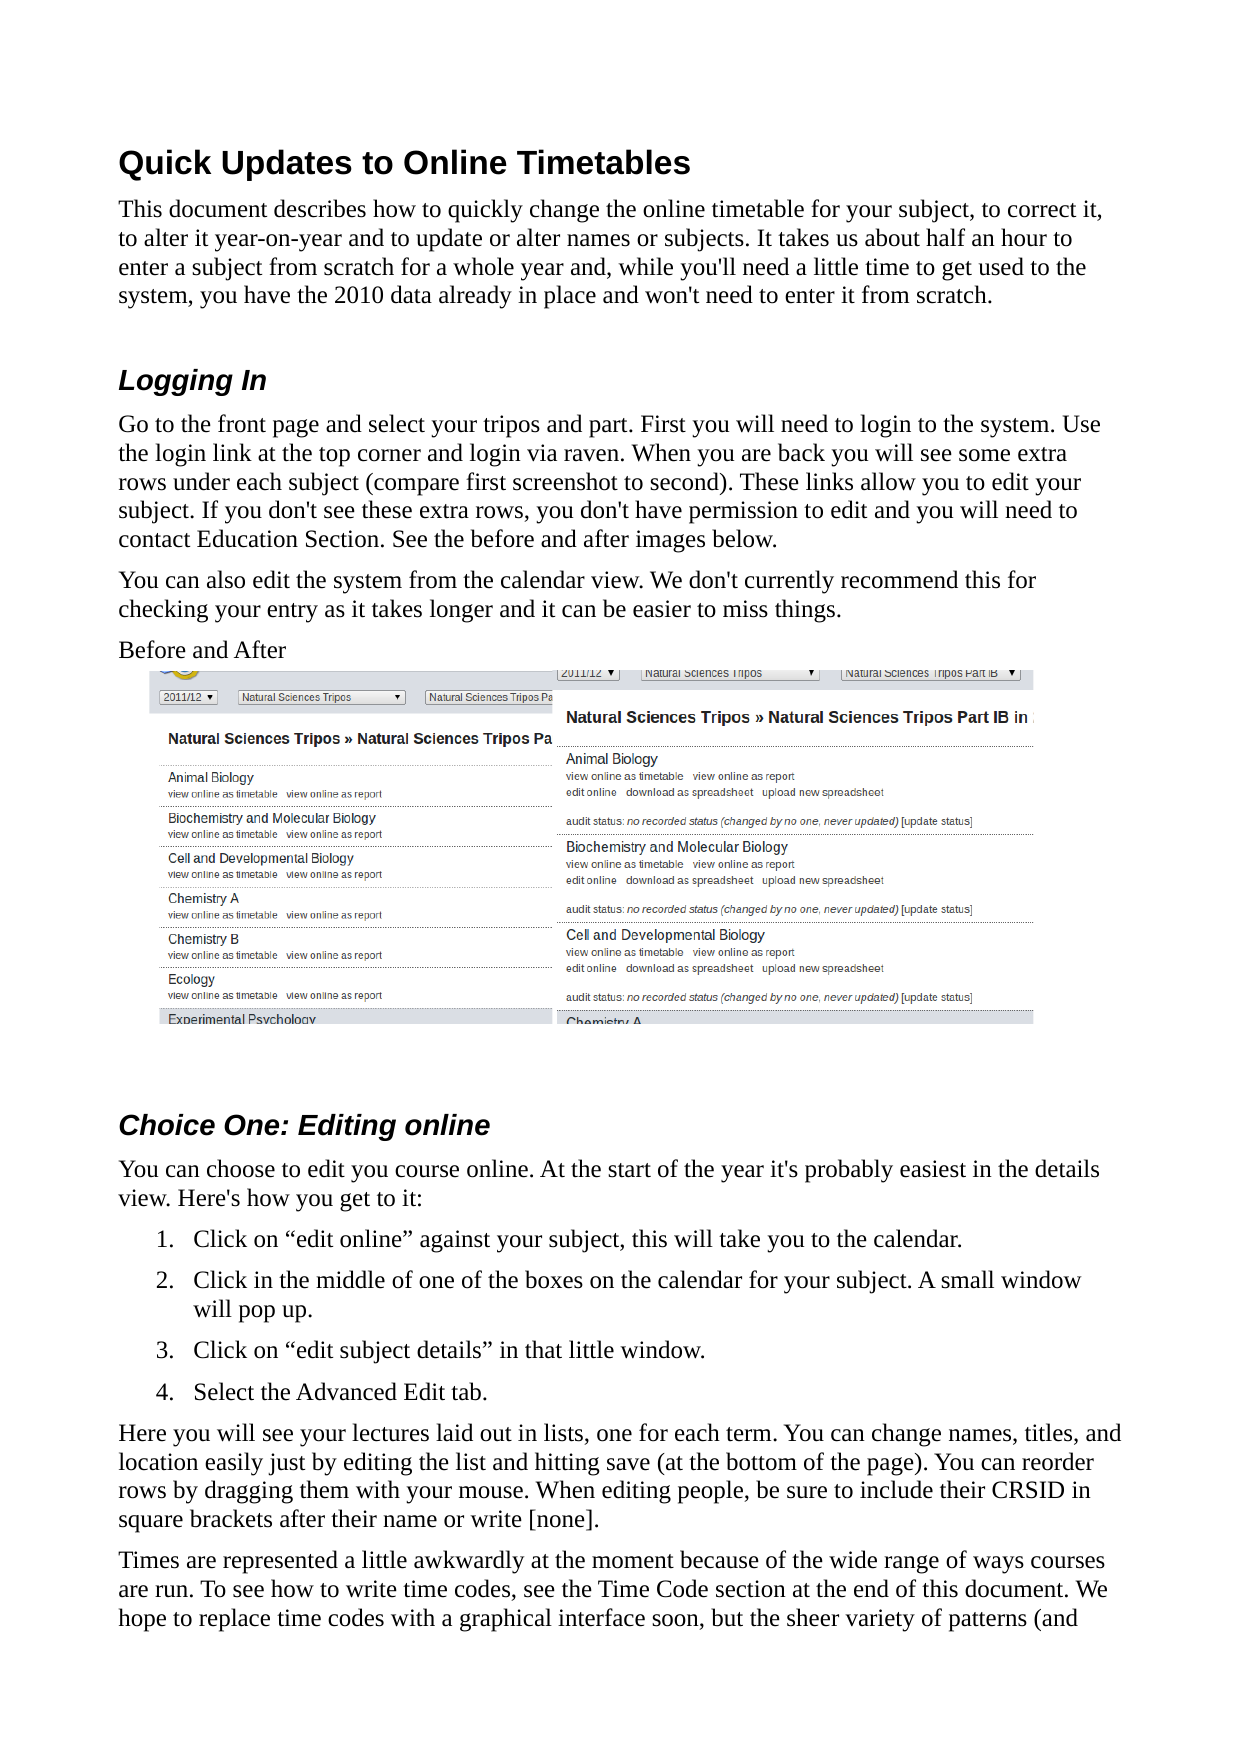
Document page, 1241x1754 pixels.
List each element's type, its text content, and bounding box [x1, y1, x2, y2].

subtitle Quick Updates to Online Timetables [118, 143, 1122, 182]
text Go to the front page and select your tripos and part. First you will need to login to the system. Use the login link at the top corner and login via raven. When you are back you will see some extra rows under each subject (compare first screenshot to second). These links allow you to edit your subject. If you don't see these extra rows, you don't have permission to edit and you will need to contact Education Section. See the before and after images below. [118, 409, 1122, 553]
text You can also edit the system from the calendar view. We don't currently recommend this for checking your entry as it takes longer and it can be easier to miss things. [118, 565, 1122, 623]
text Before and After [118, 635, 1122, 664]
subtitle Choice One: Editing online [118, 1108, 1122, 1142]
picture [149, 670, 1034, 1024]
text Here you will see your lectures laid out in lists, one for each term. You can change names, titles, and location easily just by editing the list and hitting save (at the bottom of the page). You can reorder rows by dragging them with your mouse. When editing people, be sure to include their CRSID in square brackets after their name or write [none]. [118, 1418, 1122, 1533]
subtitle Logging In [118, 363, 1122, 397]
list Click on “edit subject details” in that little window. [156, 1335, 1122, 1364]
text This document describes how to quickly change the online timetable for your subject, to correct it, to alter it year-on-year and to update or alter names or subjects. It takes us about half an hour to enter a subject from scratch for a whole year and, while you'll need a little time to get used to the system, you have the 2010 data already in place and won't need to enter it from scratch. [118, 194, 1122, 309]
list Click in the middle of one of the boxes on the calendar for your subject. A small window will pop up. [156, 1265, 1122, 1323]
text You can choose to edit you course online. At the start of the year it's probably easiest in the details view. Here's how you get to it: [118, 1154, 1122, 1212]
list Select the Advanced Edit tab. [156, 1377, 1122, 1405]
list Click on “edit online” against your subject, this will take you to the calendar. [156, 1224, 1122, 1253]
text Times are represented a little awkwardly at the moment because of the wide range of ways courses are run. To see how to write time codes, see the Time Code section at the end of this document. We hope to replace time codes with a graphical interface soon, but the sheer variety of patterns (and [118, 1545, 1122, 1632]
